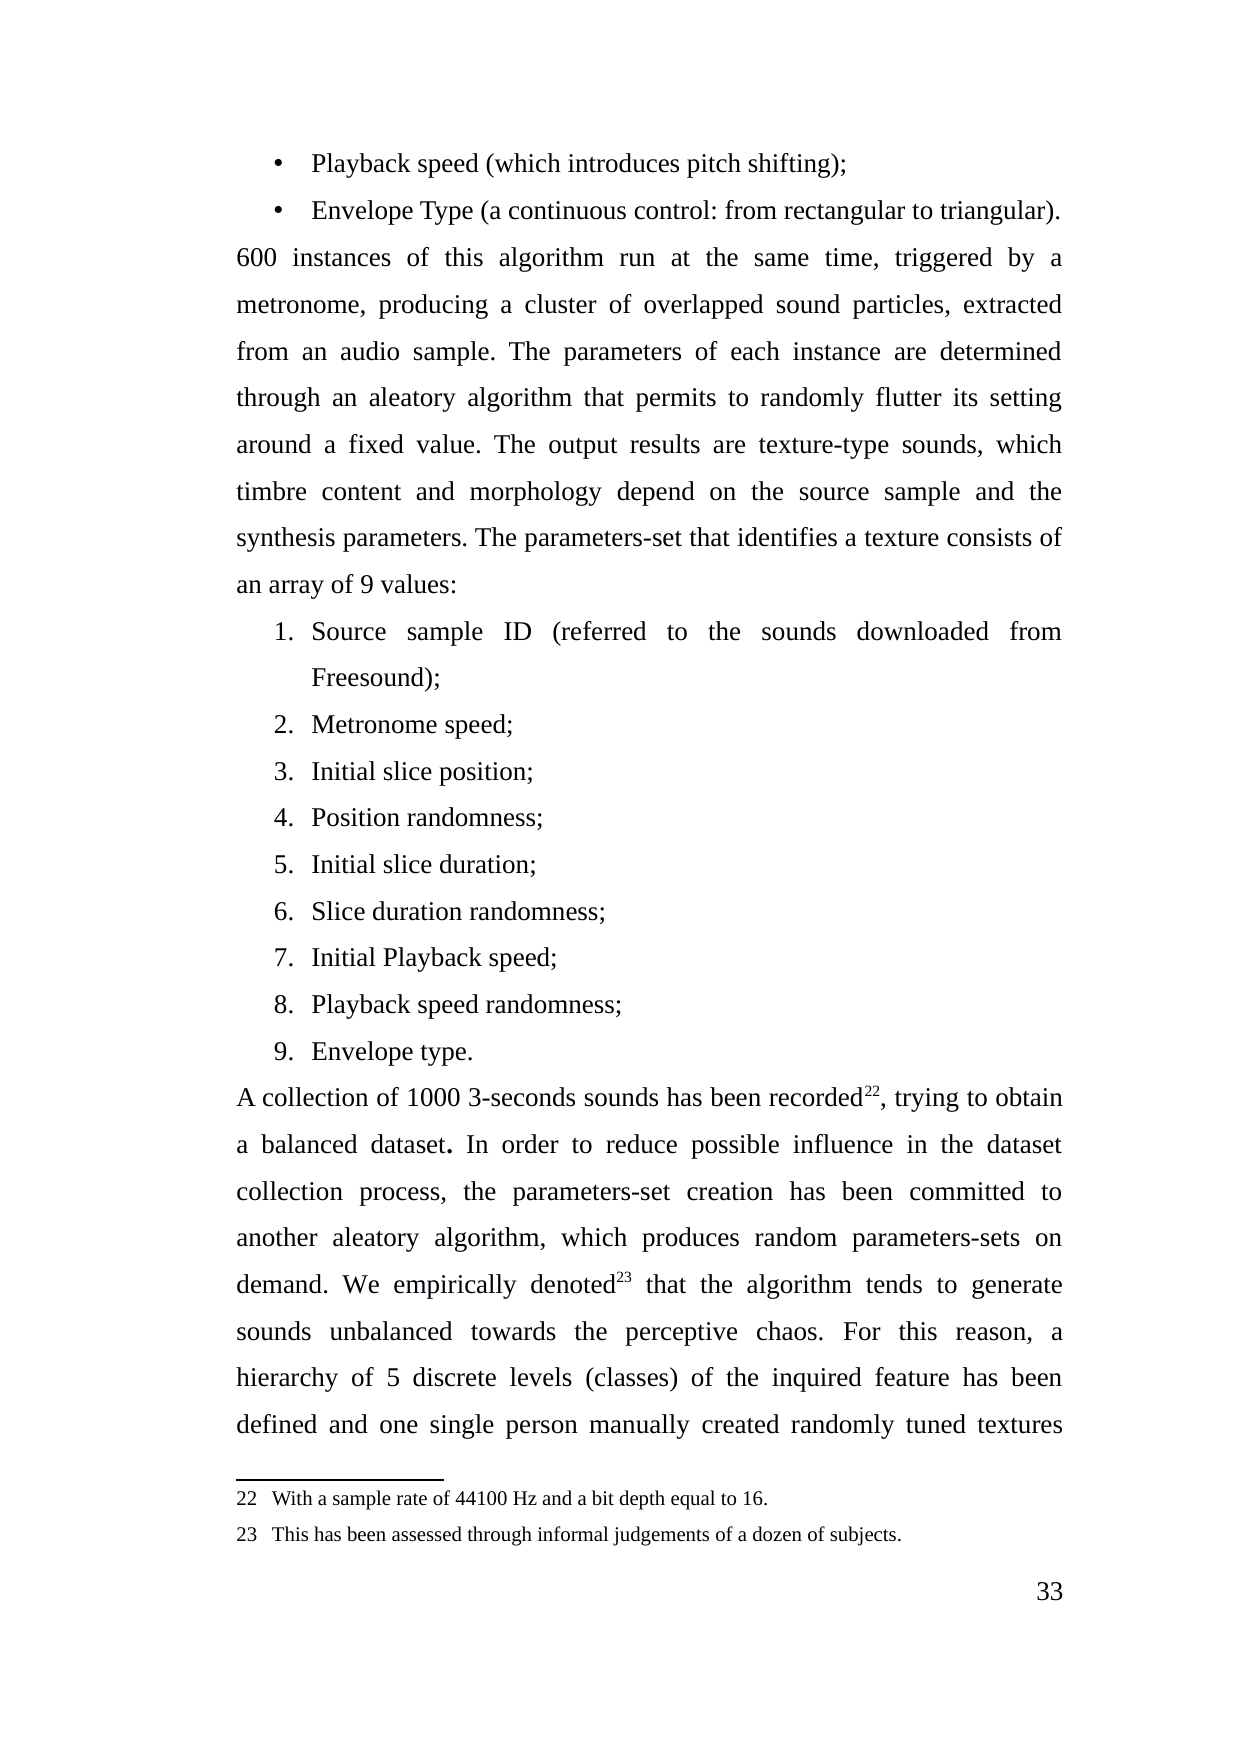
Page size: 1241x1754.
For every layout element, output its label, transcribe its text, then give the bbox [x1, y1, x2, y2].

list Source sample ID (referred to the sounds downloaded from Freesound); [274, 615, 1063, 692]
text With a sample rate of 44100 Hz and a bit depth equal to 16. [236, 1486, 1063, 1510]
list Initial slice duration; [274, 848, 1063, 879]
list Playback speed (which introduces pitch shifting); [274, 148, 1063, 179]
list Slice duration randomness; [274, 895, 1063, 926]
list Initial slice position; [274, 755, 1063, 786]
list Position randomness; [274, 801, 1063, 832]
text A collection of 1000 3-seconds sounds has been recorded, trying to obtain a balanced dataset. In order to reduce possible influence in the dataset collection process, the parameters-set creation has been committed to another aleatory algorithm, which produces random parameters-sets on demand. We empirically denoted that the algorithm tends to generate sounds unbalanced towards the perceptive chaos. For this reason, a hierarchy of 5 discrete levels (classes) of the inquired feature has been defined and one single person manually created randomly tuned textures [236, 1081, 1063, 1439]
list Initial Playback speed; [274, 941, 1063, 972]
text 600 instances of this algorithm run at the same time, triggered by a metronome, producing a cluster of overlapped sound particles, extracted from an audio sample. The parameters of each instance are determined through an aleatory algorithm that permits to randomly flutter its setting around a fixed value. The output results are texture-type sounds, which timbre content and morphology depend on the source sample and the synthesis parameters. The parameters-set that identifies a texture consists of an array of 9 values: [236, 241, 1063, 599]
list Envelope type. [274, 1035, 1063, 1066]
text This has been assessed through informal judgements of a dozen of subjects. [236, 1522, 1063, 1546]
list Playback speed randomness; [274, 988, 1063, 1019]
list Envelope Type (a continuous control: from rectangular to triangular). [274, 194, 1063, 226]
list Metronome speed; [274, 708, 1063, 739]
